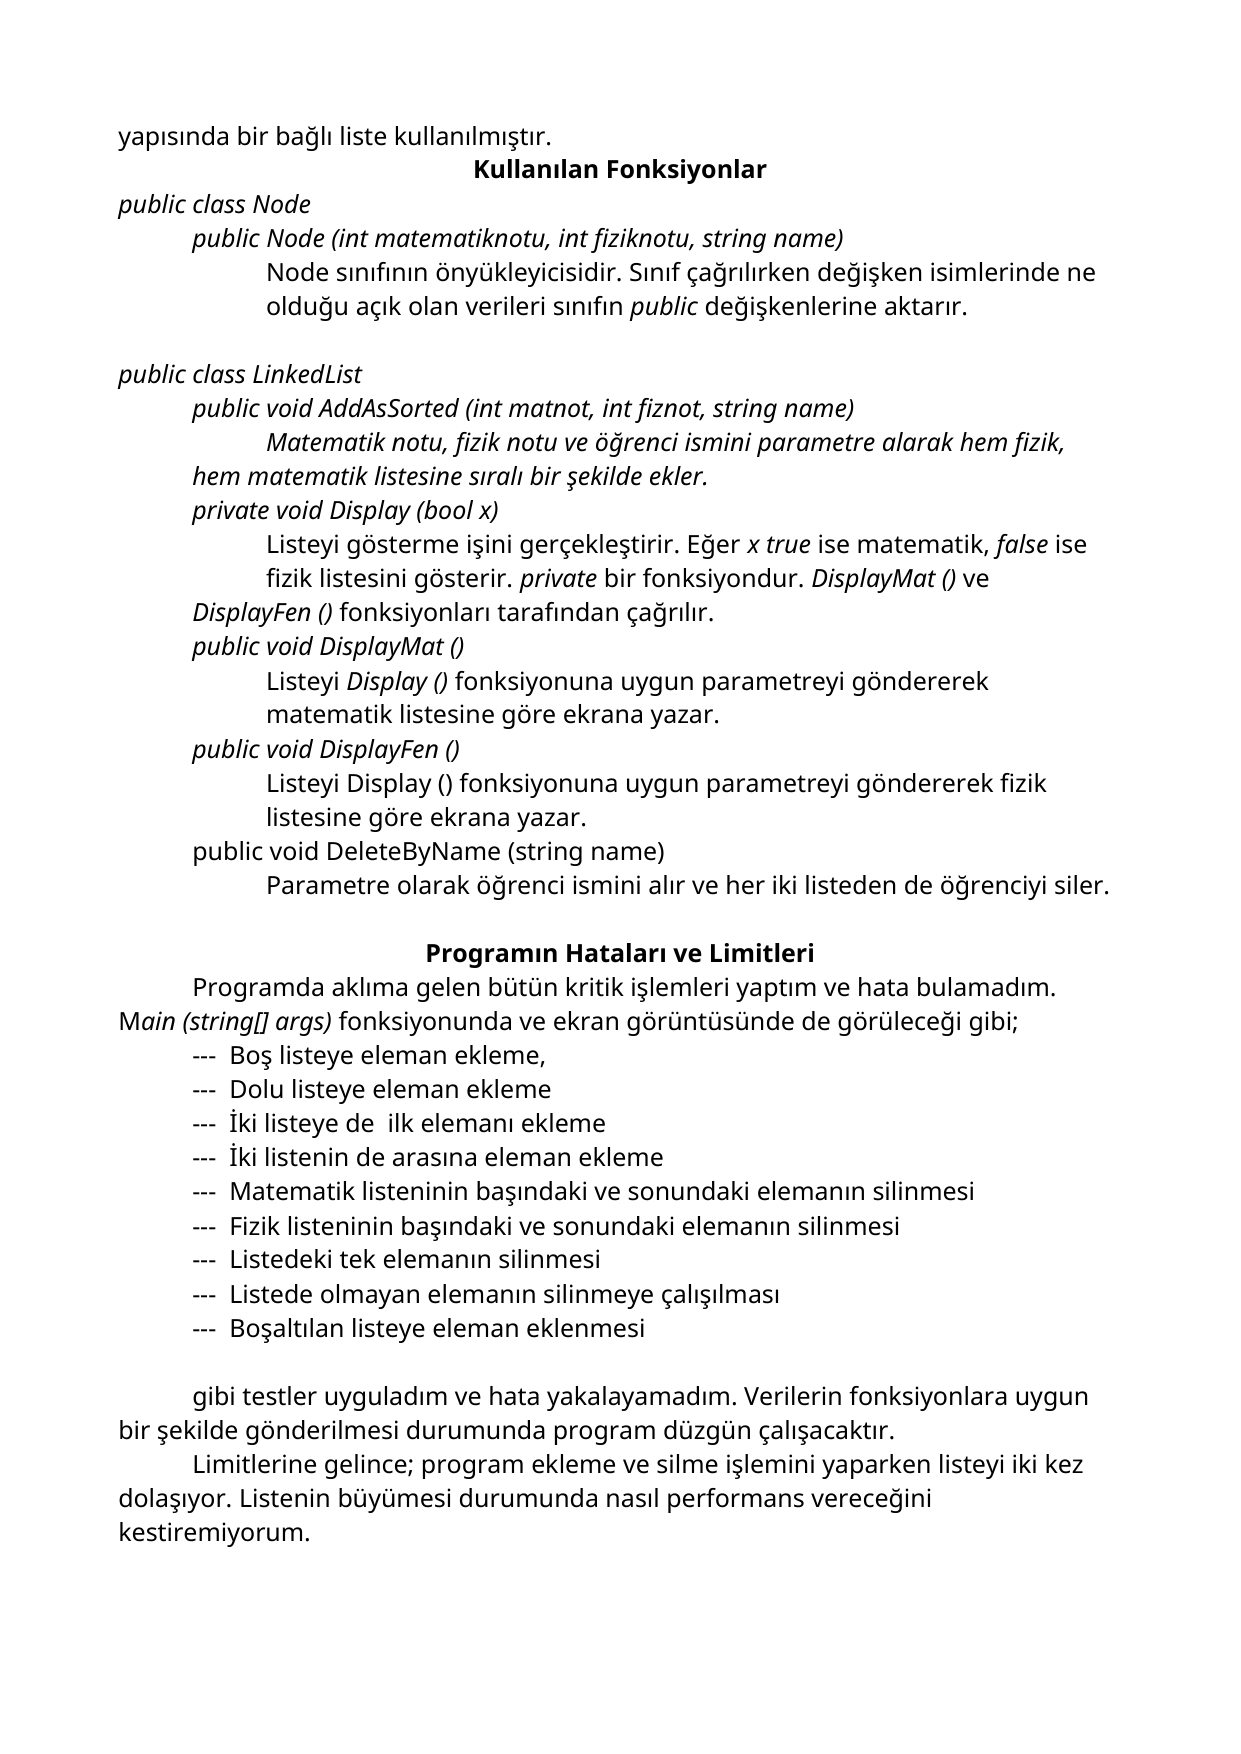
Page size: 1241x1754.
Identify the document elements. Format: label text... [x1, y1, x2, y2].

text Limitlerine gelince; program ekleme ve silme işlemini yaparken listeyi iki kez dolaşıyor. Listenin büyümesi durumunda nasıl performans vereceğini kestiremiyorum. [118, 1447, 1122, 1549]
text Listeyi Display () fonksiyonuna uygun parametreyi göndererek fizik listesine göre ekrana yazar. [118, 765, 1122, 833]
text Programın Hataları ve Limitleri [118, 936, 1122, 970]
text public void DisplayMat () [118, 629, 1122, 663]
text --- Matematik listeninin başındaki ve sonundaki elemanın silinmesi [118, 1174, 1122, 1208]
text --- Boşaltılan listeye eleman eklenmesi [118, 1310, 1122, 1344]
text --- Boş listeye eleman ekleme, [118, 1038, 1122, 1072]
text public class Node [118, 186, 1122, 220]
text public void AddAsSorted (int matnot, int fiznot, string name) [118, 391, 1122, 425]
text --- Listedeki tek elemanın silinmesi [118, 1242, 1122, 1276]
text Node sınıfının önyükleyicisidir. Sınıf çağrılırken değişken isimlerinde ne olduğu açık olan verileri sınıfın public değişkenlerine aktarır. [118, 254, 1122, 322]
text --- İki listenin de arasına eleman ekleme [118, 1140, 1122, 1174]
text yapısında bir bağlı liste kullanılmıştır. [118, 118, 1122, 152]
text --- Fizik listeninin başındaki ve sonundaki elemanın silinmesi [118, 1208, 1122, 1242]
text --- Listede olmayan elemanın silinmeye çalışılması [118, 1276, 1122, 1310]
text public void DeleteByName (string name) [118, 833, 1122, 867]
text Matematik notu, fizik notu ve öğrenci ismini parametre alarak hem fizik, hem matematik listesine sıralı bir şekilde ekler. [118, 425, 1122, 493]
text Listeyi gösterme işini gerçekleştirir. Eğer x true ise matematik, false ise fizik listesini gösterir. private bir fonksiyondur. DisplayMat () ve DisplayFen () fonksiyonları tarafından çağrılır. [118, 527, 1122, 629]
text public class LinkedList [118, 357, 1122, 391]
text Kullanılan Fonksiyonlar [118, 152, 1122, 186]
text public Node (int matematiknotu, int fiziknotu, string name) [118, 220, 1122, 254]
text --- Dolu listeye eleman ekleme [118, 1072, 1122, 1106]
text gibi testler uyguladım ve hata yakalayamadım. Verilerin fonksiyonlara uygun bir şekilde gönderilmesi durumunda program düzgün çalışacaktır. [118, 1378, 1122, 1447]
text Listeyi Display () fonksiyonuna uygun parametreyi göndererek matematik listesine göre ekrana yazar. [118, 663, 1122, 731]
text Parametre olarak öğrenci ismini alır ve her iki listeden de öğrenciyi siler. [118, 867, 1122, 902]
text public void DisplayFen () [118, 731, 1122, 765]
text --- İki listeye de ilk elemanı ekleme [118, 1106, 1122, 1140]
text private void Display (bool x) [118, 493, 1122, 527]
text Programda aklıma gelen bütün kritik işlemleri yaptım ve hata bulamadım. Main (string[] args) fonksiyonunda ve ekran görüntüsünde de görüleceği gibi; [118, 970, 1122, 1038]
